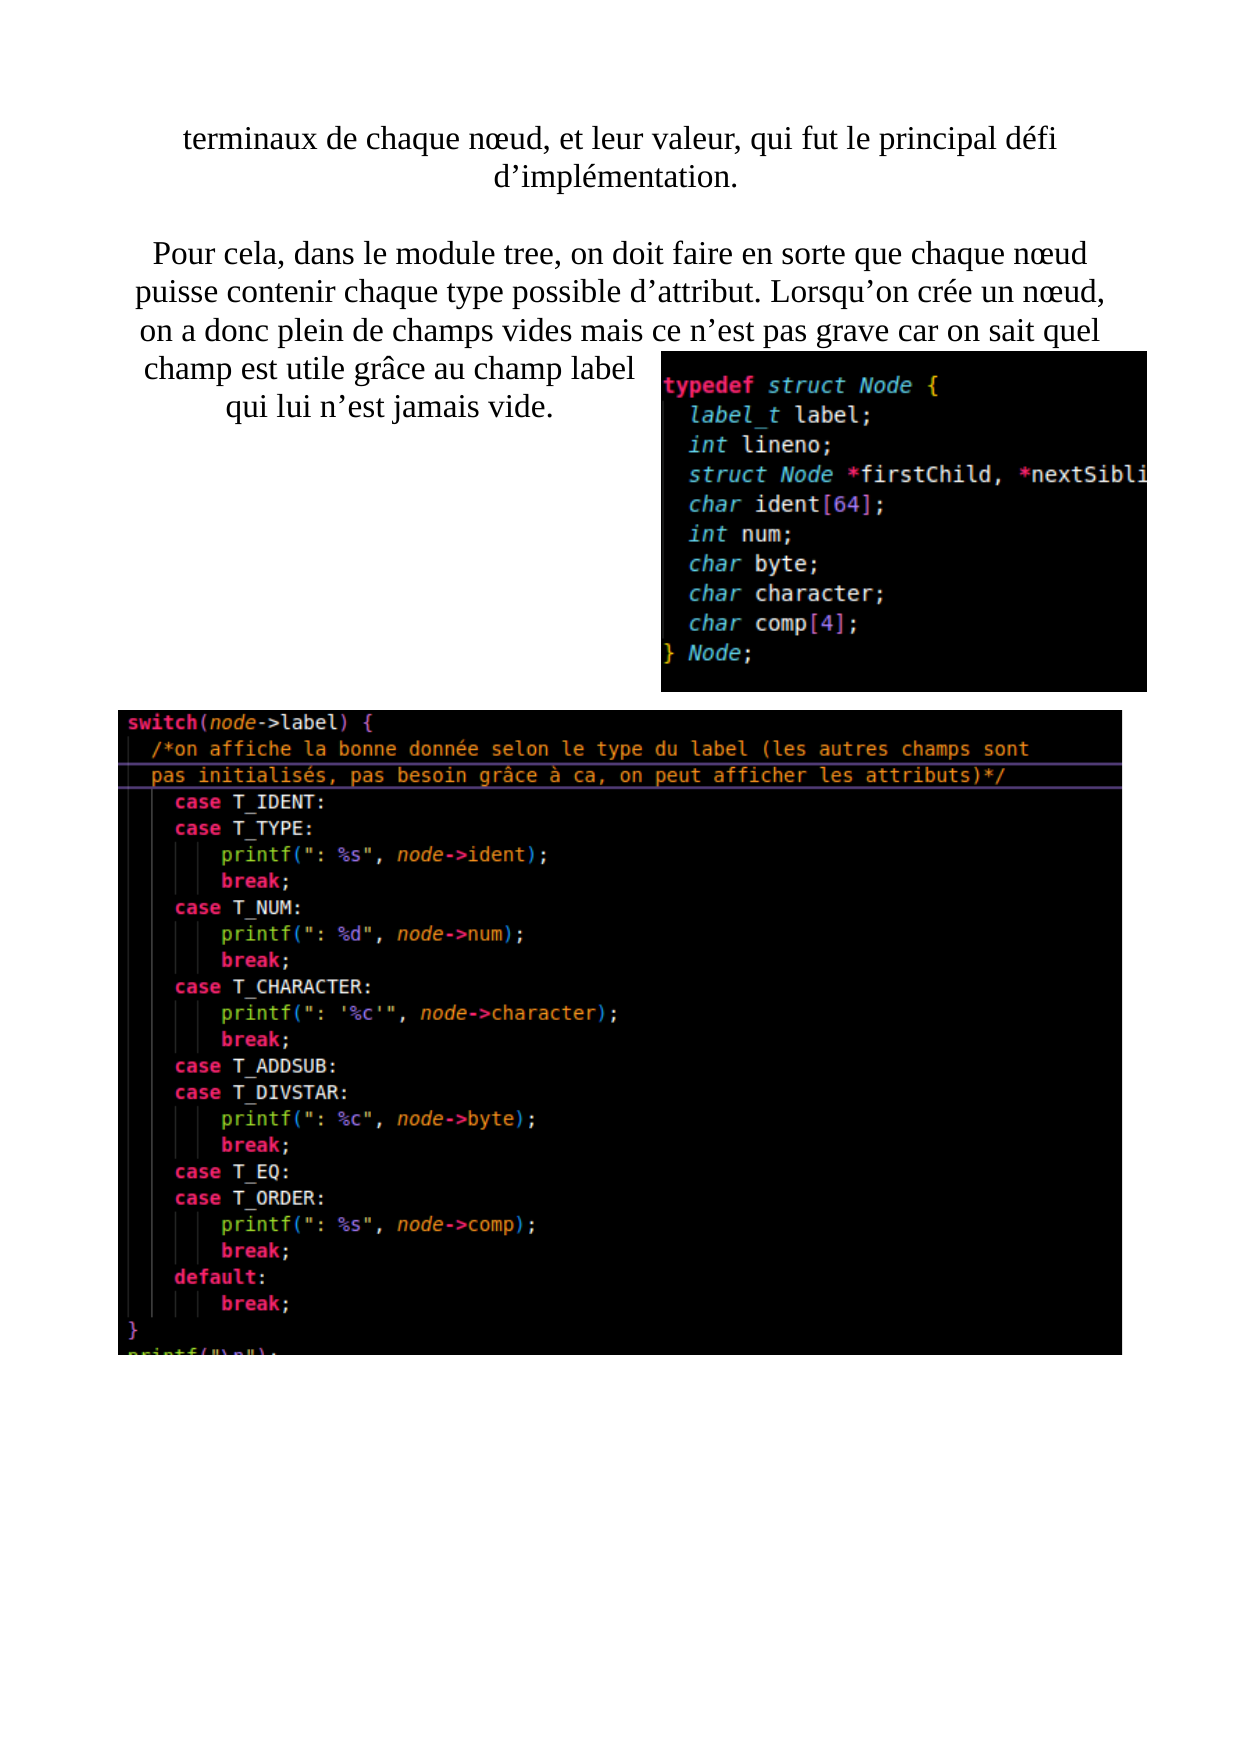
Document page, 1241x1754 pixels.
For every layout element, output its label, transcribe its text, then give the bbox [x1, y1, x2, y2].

text Pour cela, dans le module tree, on doit faire en sorte que chaque nœud puisse contenir chaque type possible d’attribut. Lorsqu’on crée un nœud, on a donc plein de champs vides mais ce n’est pas grave car on sait quel champ est utile grâce au champ label qui lui n’est jamais vide. [118, 233, 1122, 425]
picture [661, 351, 1147, 692]
text terminaux de chaque nœud, et leur valeur, qui fut le principal défi d’implémentation. [118, 118, 1122, 195]
picture [118, 710, 1123, 1355]
